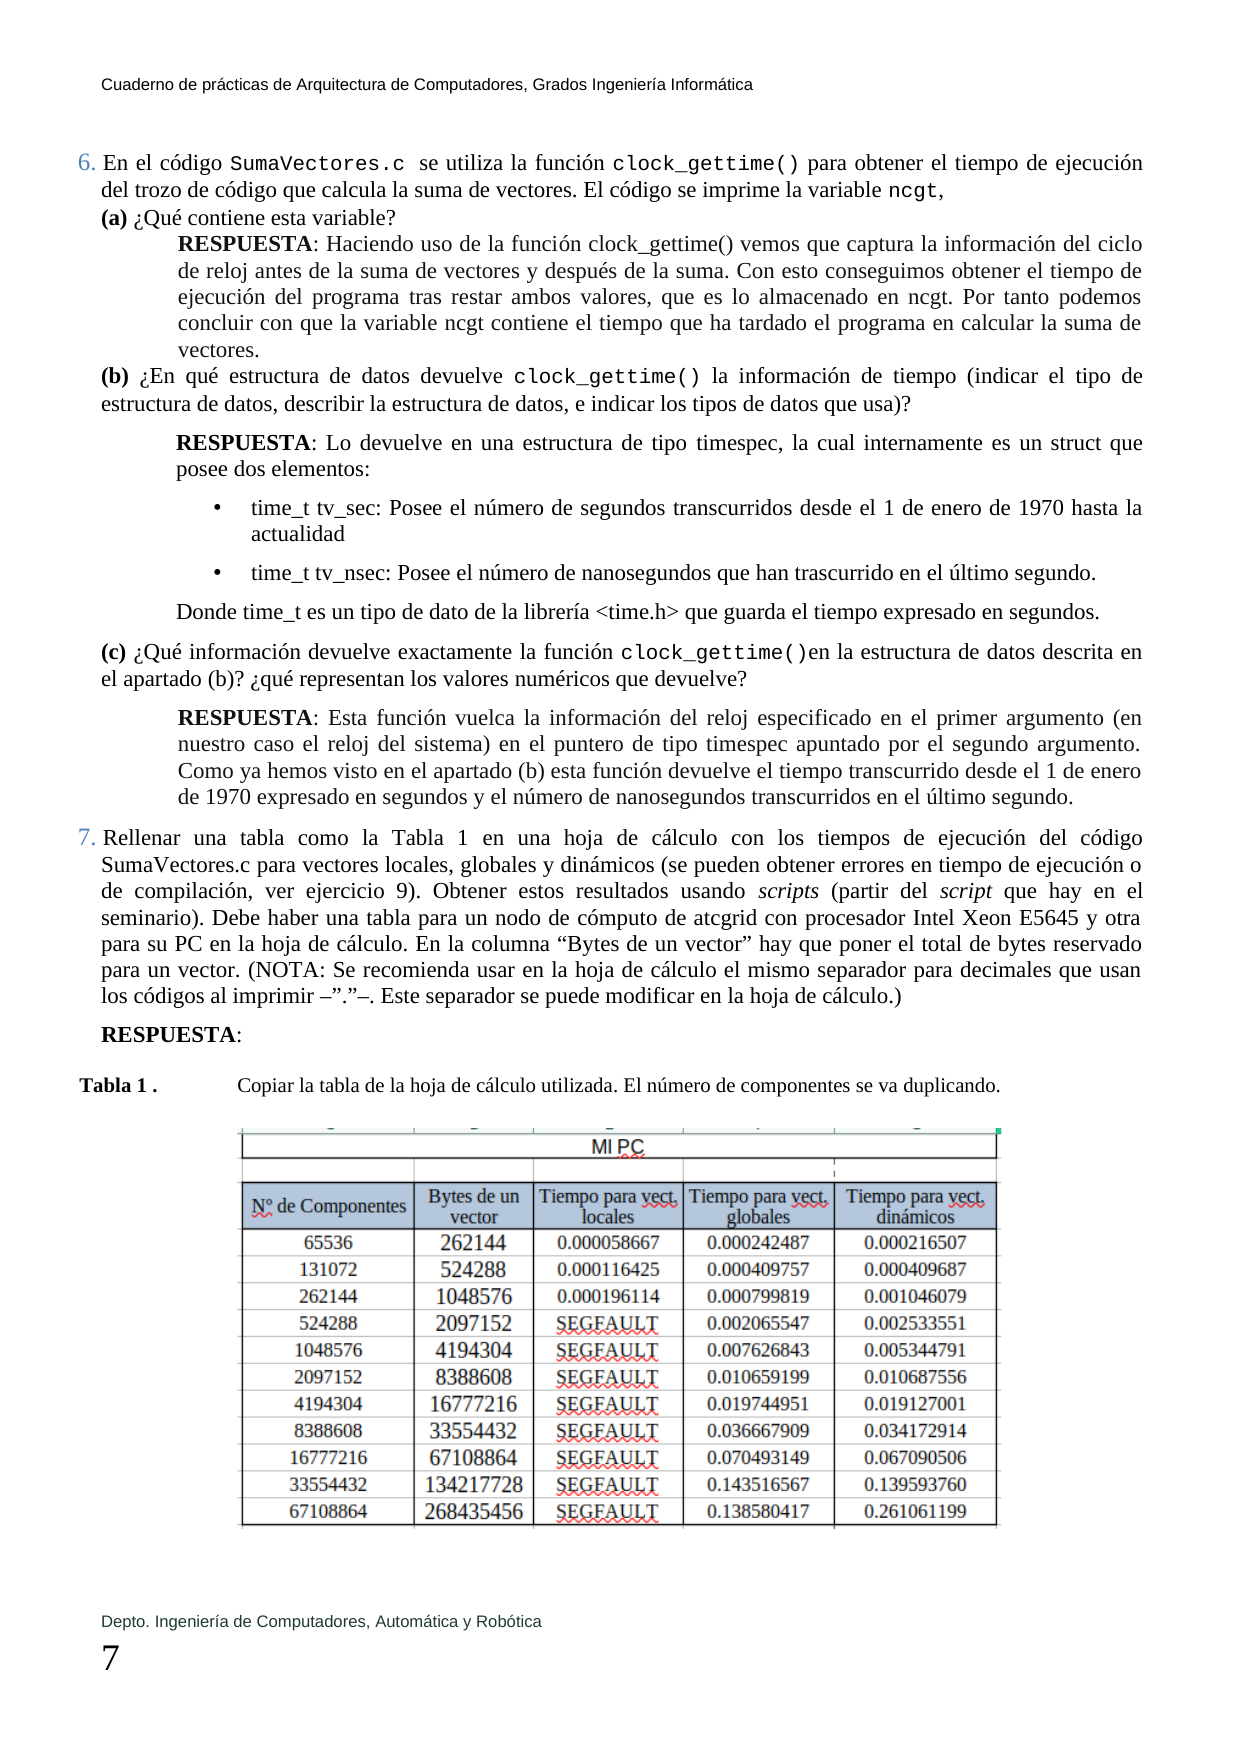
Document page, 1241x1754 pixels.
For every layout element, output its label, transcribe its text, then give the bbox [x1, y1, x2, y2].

list time_t tv_sec: Posee el número de segundos transcurridos desde el 1 de enero de 1970 hasta la actualidad [213, 494, 1143, 547]
list RESPUESTA: Lo devuelve en una estructura de tipo timespec, la cual internamente es un struct que posee dos elementos: [176, 429, 1143, 481]
picture [237, 1128, 1002, 1529]
list (c) ¿Qué información devuelve exactamente la función clock_gettime()en la estructura de datos descrita en el apartado (b)? ¿qué representan los valores numéricos que devuelve? [101, 637, 1143, 692]
text RESPUESTA: Haciendo uso de la función clock_gettime() vemos que captura la información del ciclo de reloj antes de la suma de vectores y después de la suma. Con esto conseguimos obtener el tiempo de ejecución del programa tras restar ambos valores, que es lo almacenado en ncgt. Por tanto podemos concluir con que la variable ncgt contiene el tiempo que ha tardado el programa en calcular la suma de vectores. [178, 230, 1143, 362]
list RESPUESTA: [101, 1021, 1143, 1048]
text (a) ¿Qué contiene esta variable? [101, 204, 1143, 230]
list En el código SumaVectores.c se utiliza la función clock_gettime() para obtener el tiempo de ejecución del trozo de código que calcula la suma de vectores. El código se imprime la variable ncgt, [71, 147, 1143, 204]
list Rellenar una tabla como la Tabla 1 en una hoja de cálculo con los tiempos de ejecución del código SumaVectores.c para vectores locales, globales y dinámicos (se pueden obtener errores en tiempo de ejecución o de compilación, ver ejercicio 9). Obtener estos resultados usando scripts (partir del script que hay en el seminario). Debe haber una tabla para un nodo de cómputo de atcgrid con procesador Intel Xeon E5645 y otra para su PC en la hoja de cálculo. En la columna “Bytes de un vector” hay que poner el total de bytes reservado para un vector. (NOTA: Se recomienda usar en la hoja de cálculo el mismo separador para decimales que usan los códigos al imprimir ‒”.”‒. Este separador se puede modificar en la hoja de cálculo.) [71, 822, 1143, 1009]
text (b) ¿En qué estructura de datos devuelve clock_gettime() la información de tiempo (indicar el tipo de estructura de datos, describir la estructura de datos, e indicar los tipos de datos que usa)? [101, 362, 1143, 416]
list time_t tv_nsec: Posee el número de nanosegundos que han trascurrido en el último segundo. [213, 559, 1143, 585]
list Donde time_t es un tipo de dato de la librería <time.h> que guarda el tiempo expresado en segundos. [176, 598, 1143, 624]
table_header Copiar la tabla de la hoja de cálculo utilizada. El número de componentes se va duplicando. [68, 1048, 1176, 1097]
list RESPUESTA: Esta función vuelca la información del reloj especificado en el primer argumento (en nuestro caso el reloj del sistema) en el puntero de tipo timespec apuntado por el segundo argumento. Como ya hemos visto en el apartado (b) esta función devuelve el tiempo transcurrido desde el 1 de enero de 1970 expresado en segundos y el número de nanosegundos transcurridos en el último segundo. [178, 704, 1143, 809]
